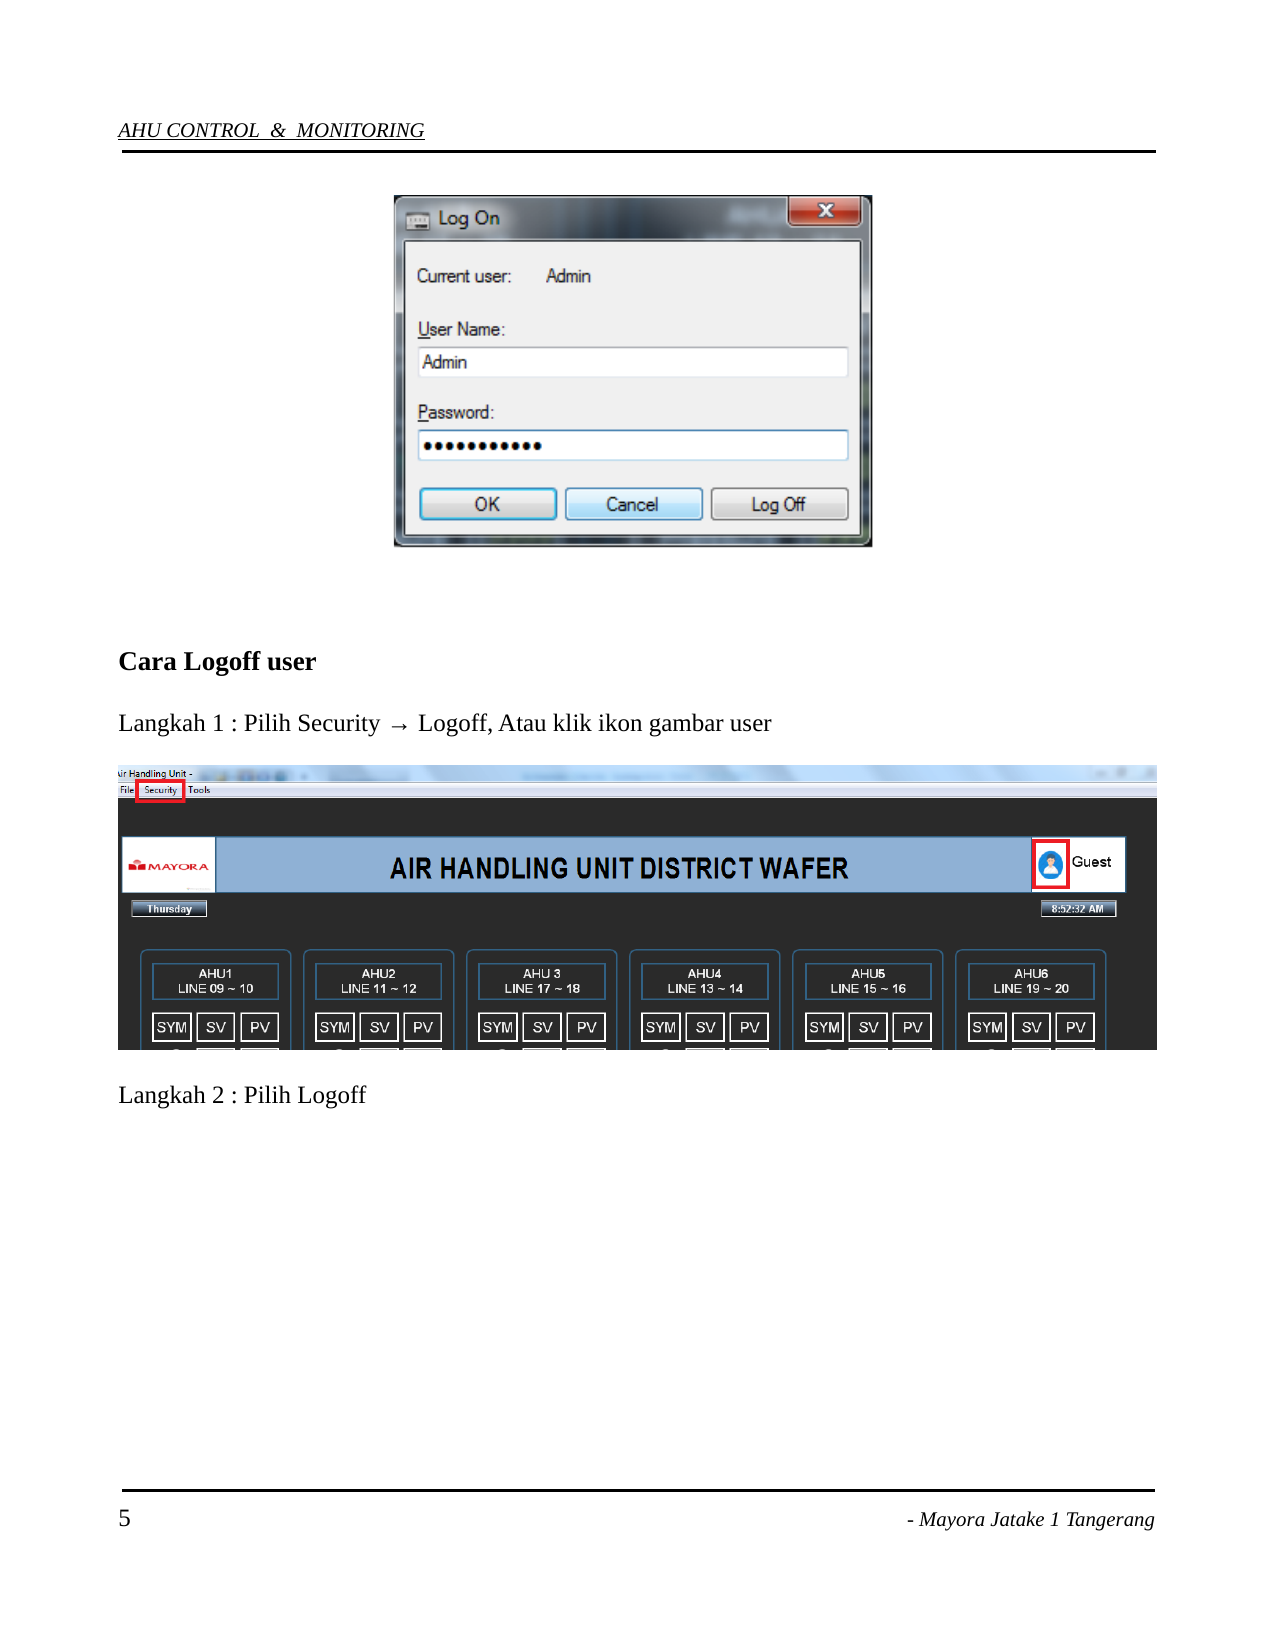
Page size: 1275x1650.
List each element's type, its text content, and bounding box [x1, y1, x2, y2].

text Langkah 2 : Pilih Logoff [118, 1081, 1157, 1109]
text Langkah 1 : Pilih Security → Logoff, Atau klik ikon gambar user [118, 708, 1157, 737]
picture [118, 765, 1157, 1050]
text Cara Logoff user [118, 646, 1157, 677]
picture [393, 195, 882, 552]
